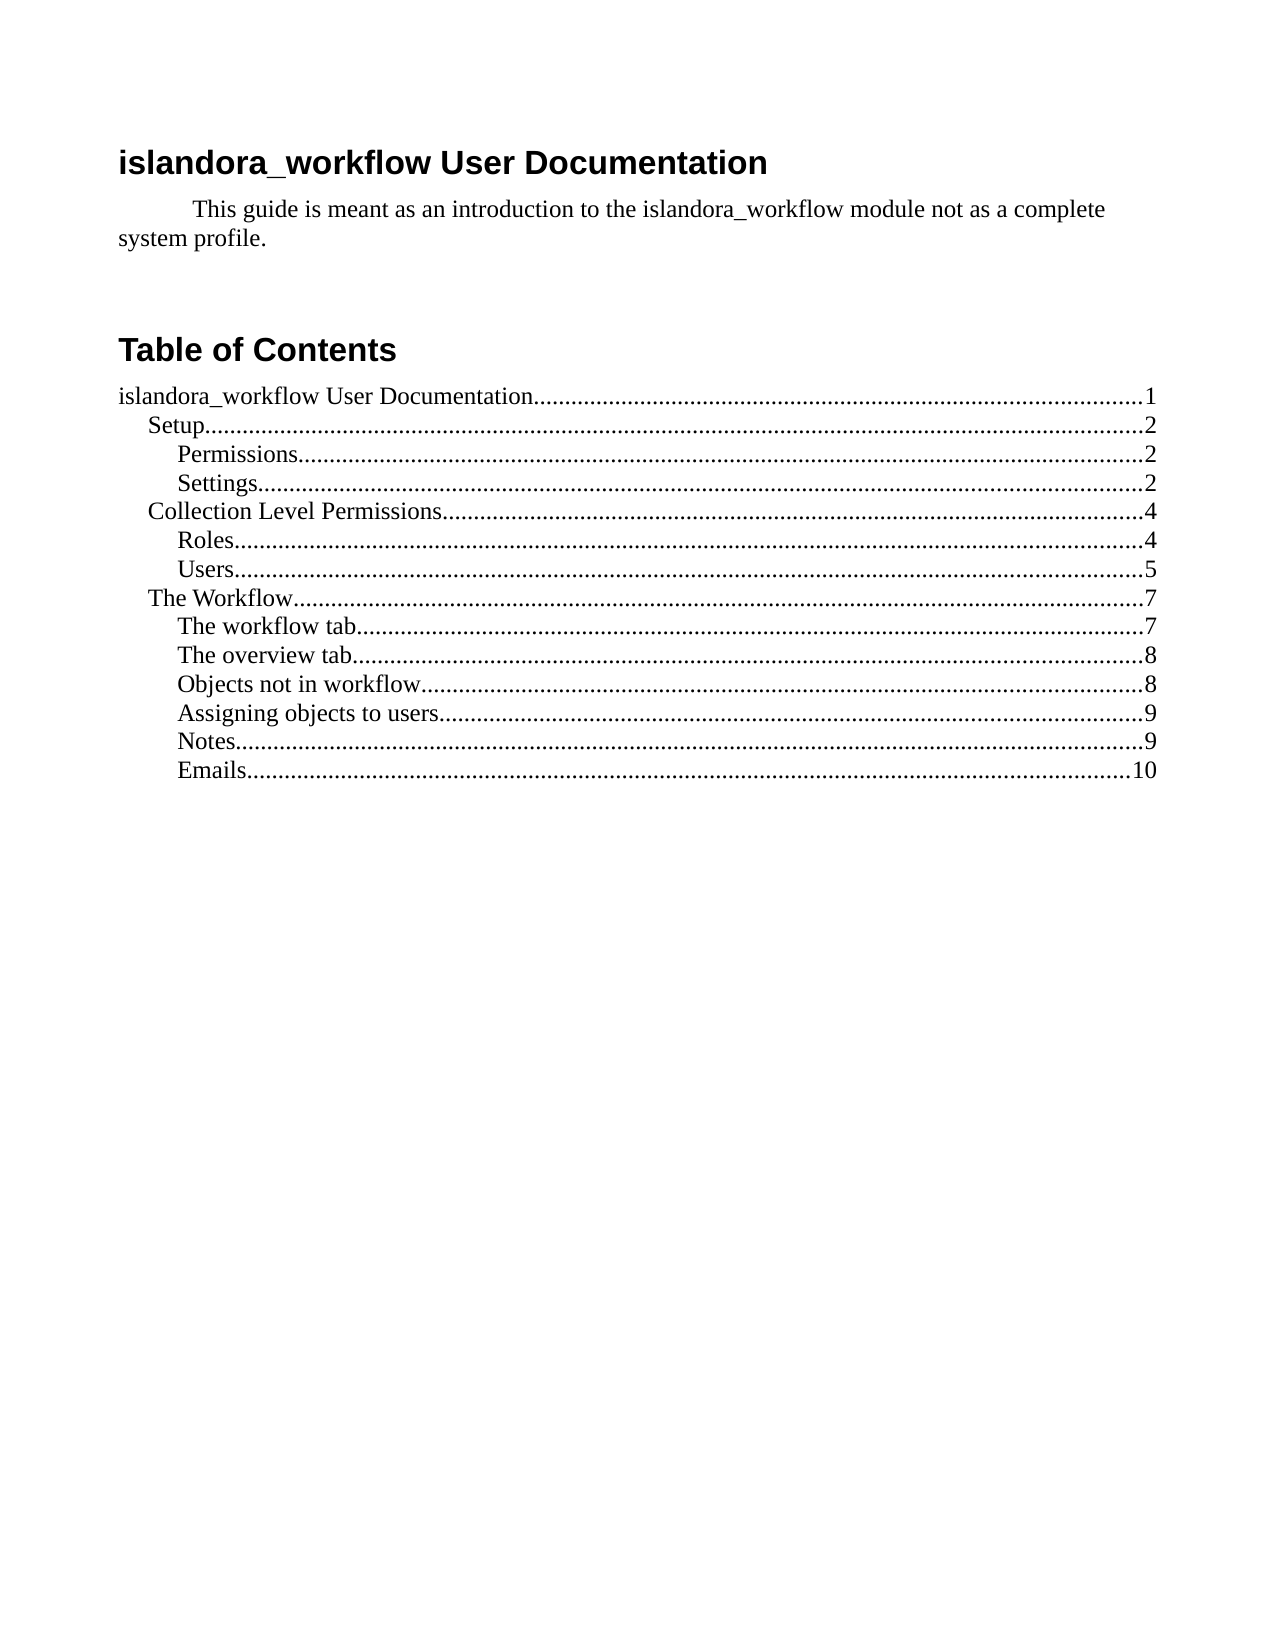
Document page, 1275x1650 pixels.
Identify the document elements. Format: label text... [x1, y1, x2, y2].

text Settings 2 [177, 468, 1157, 496]
text Assigning objects to users 9 [177, 698, 1157, 726]
text islandora_workflow User Documentation 1 [118, 381, 1157, 410]
subtitle Table of Contents [118, 331, 1157, 369]
text Permissions 2 [177, 439, 1157, 468]
subtitle islandora_workflow User Documentation [118, 143, 1157, 182]
text The Workflow 7 [148, 583, 1157, 611]
text Users 5 [177, 554, 1157, 583]
text Setup 2 [148, 410, 1157, 439]
text This guide is meant as an introduction to the islandora_workflow module not as a complete system profile. [118, 194, 1157, 252]
text Emails 10 [177, 755, 1157, 784]
text Collection Level Permissions 4 [148, 496, 1157, 525]
text The workflow tab 7 [177, 611, 1157, 640]
text Notes 9 [177, 726, 1157, 755]
text Objects not in workflow 8 [177, 669, 1157, 698]
text The overview tab 8 [177, 640, 1157, 669]
text Roles 4 [177, 525, 1157, 554]
